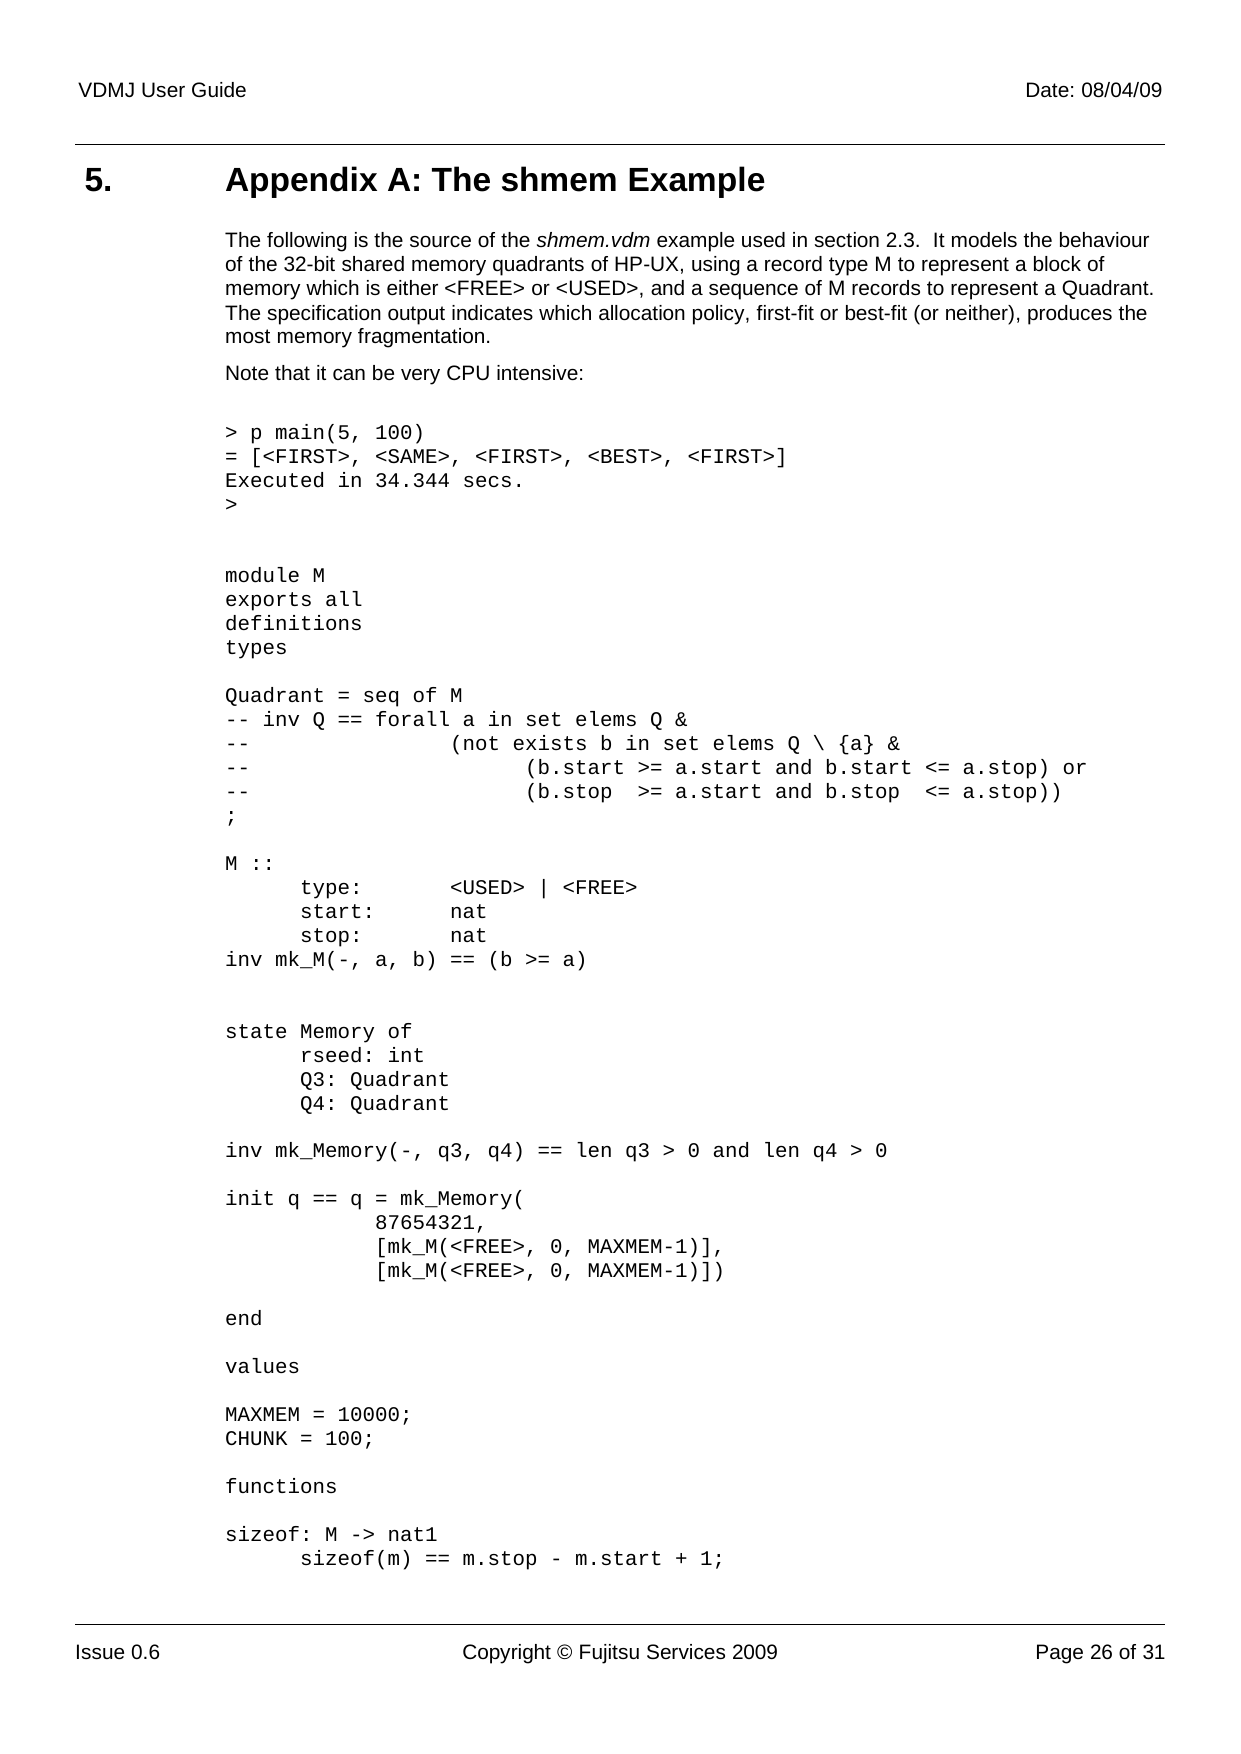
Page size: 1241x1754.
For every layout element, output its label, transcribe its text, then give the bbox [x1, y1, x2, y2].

text sizeof: M -> nat1 [225, 1524, 1165, 1548]
text Note that it can be very CPU intensive: [225, 361, 1165, 385]
text functions [225, 1476, 1165, 1500]
text -- (b.stop >= a.start and b.stop <= a.stop)) [225, 781, 1165, 805]
text [mk_M(<FREE>, 0, MAXMEM-1)], [225, 1236, 1165, 1260]
text M :: [225, 853, 1165, 877]
text Executed in 34.344 secs. [225, 469, 1165, 493]
text [mk_M(<FREE>, 0, MAXMEM-1)]) [225, 1260, 1165, 1284]
text sizeof(m) == m.stop - m.start + 1; [225, 1548, 1165, 1572]
text rseed: int [225, 1044, 1165, 1068]
text ; [225, 805, 1165, 829]
text -- (b.start >= a.start and b.start <= a.stop) or [225, 757, 1165, 781]
text > p main(5, 100) [225, 422, 1165, 446]
text state Memory of [225, 1021, 1165, 1044]
text definitions [225, 613, 1165, 637]
text The following is the source of the shmem.vdm example used in section 2.3. It models the behaviour of the 32-bit shared memory quadrants of HP-UX, using a record type M to represent a block of memory which is either <FREE> or <USED>, and a sequence of M records to represent a Quadrant. The specification output indicates which allocation policy, first-fit or best-fit (or neither), produces the most memory fragmentation. [225, 228, 1165, 348]
text start: nat [225, 901, 1165, 925]
text -- (not exists b in set elems Q \ {a} & [225, 733, 1165, 757]
text CHUNK = 100; [225, 1428, 1165, 1452]
text stop: nat [225, 925, 1165, 949]
text inv mk_Memory(-, q3, q4) == len q3 > 0 and len q4 > 0 [225, 1140, 1165, 1164]
text > [225, 493, 1165, 517]
text module M [225, 565, 1165, 589]
text values [225, 1356, 1165, 1380]
subtitle Appendix A: The shmem Example [75, 160, 1165, 198]
text types [225, 637, 1165, 661]
text -- inv Q == forall a in set elems Q & [225, 709, 1165, 733]
text Quadrant = seq of M [225, 685, 1165, 709]
text = [<FIRST>, <SAME>, <FIRST>, <BEST>, <FIRST>] [225, 446, 1165, 469]
text 87654321, [225, 1212, 1165, 1236]
text Q4: Quadrant [225, 1092, 1165, 1116]
text Q3: Quadrant [225, 1068, 1165, 1092]
text init q == q = mk_Memory( [225, 1188, 1165, 1212]
text end [225, 1308, 1165, 1332]
text type: <USED> | <FREE> [225, 877, 1165, 901]
text inv mk_M(-, a, b) == (b >= a) [225, 949, 1165, 973]
text exports all [225, 589, 1165, 613]
text MAXMEM = 10000; [225, 1404, 1165, 1428]
